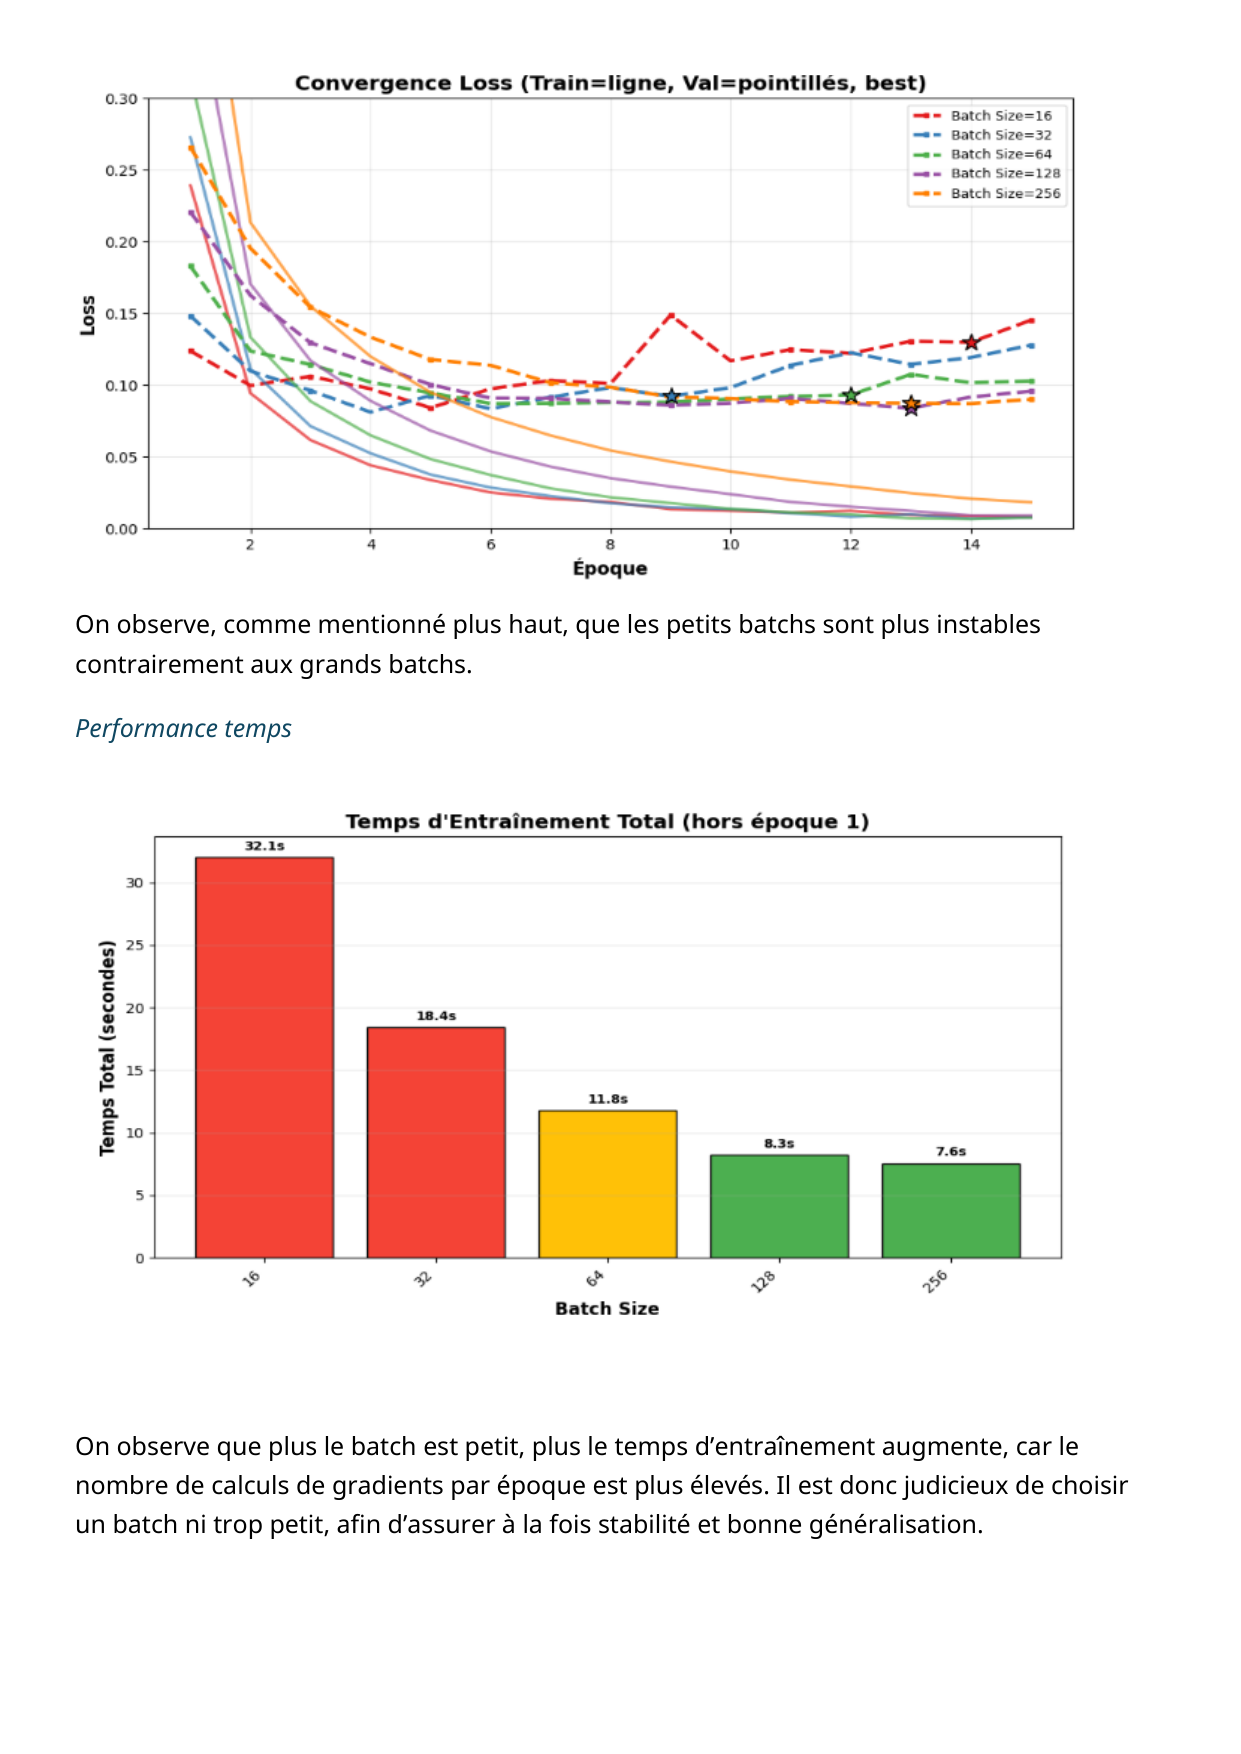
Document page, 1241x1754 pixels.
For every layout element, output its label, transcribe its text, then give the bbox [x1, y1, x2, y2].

text On observe que plus le batch est petit, plus le temps d’entraînement augmente, car le nombre de calculs de gradients par époque est plus élevés. Il est donc judicieux de choisir un batch ni trop petit, afin d’assurer à la fois stabilité et bonne généralisation. [75, 1428, 1165, 1541]
subtitle Performance temps [75, 711, 1165, 745]
text On observe, comme mentionné plus haut, que les petits batchs sont plus instables contrairement aux grands batchs. [75, 607, 1165, 680]
